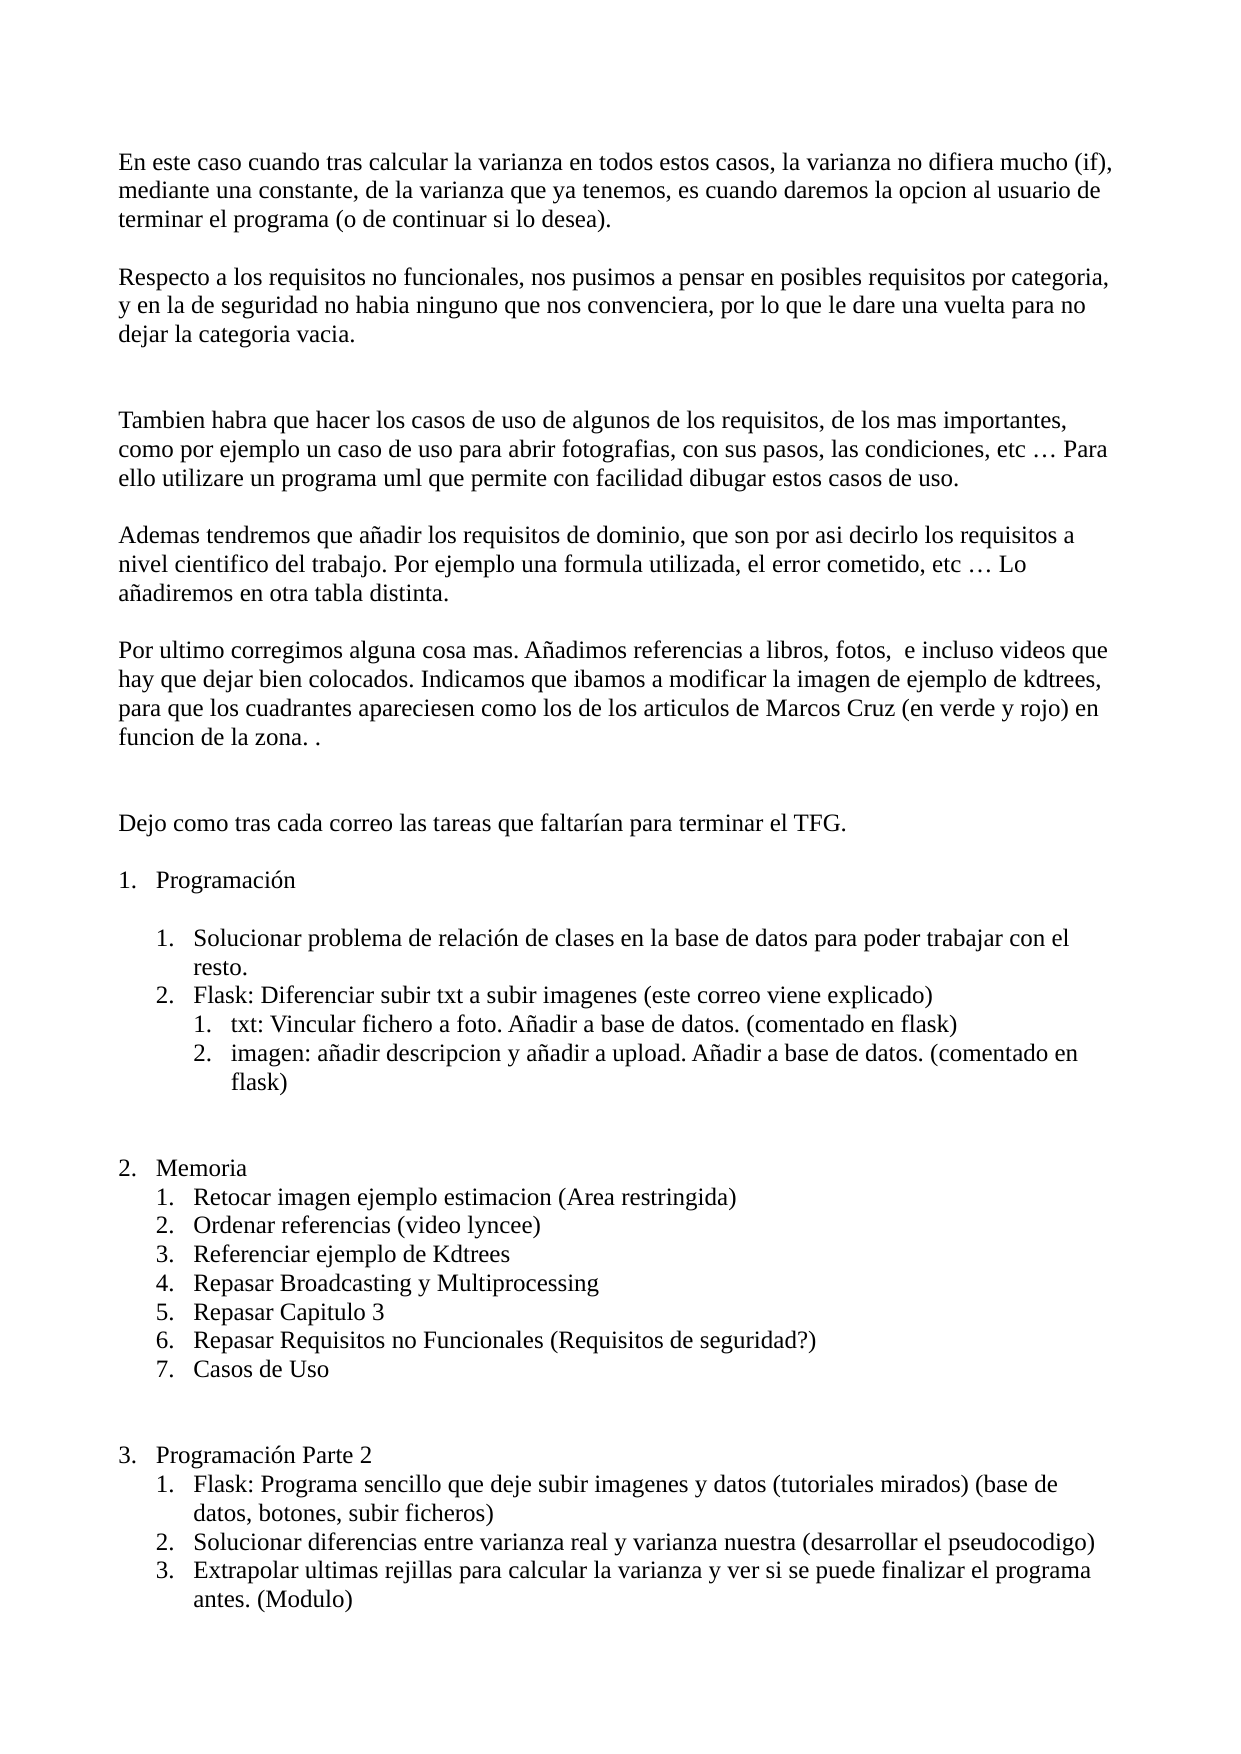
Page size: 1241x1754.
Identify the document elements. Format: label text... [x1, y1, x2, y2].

list Retocar imagen ejemplo estimacion (Area restringida) [156, 1182, 1122, 1211]
list Flask: Diferenciar subir txt a subir imagenes (este correo viene explicado) [156, 981, 1122, 1009]
list Casos de Uso [156, 1354, 1122, 1383]
text Tambien habra que hacer los casos de uso de algunos de los requisitos, de los mas importantes, como por ejemplo un caso de uso para abrir fotografias, con sus pasos, las condiciones, etc … Para ello utilizare un programa uml que permite con facilidad dibugar estos casos de uso. [118, 406, 1122, 492]
list Repasar Requisitos no Funcionales (Requisitos de seguridad?) [156, 1326, 1122, 1354]
list Ordenar referencias (video lyncee) [156, 1211, 1122, 1239]
text Ademas tendremos que añadir los requisitos de dominio, que son por asi decirlo los requisitos a nivel cientifico del trabajo. Por ejemplo una formula utilizada, el error cometido, etc … Lo añadiremos en otra tabla distinta. [118, 521, 1122, 607]
text En este caso cuando tras calcular la varianza en todos estos casos, la varianza no difiera mucho (if), mediante una constante, de la varianza que ya tenemos, es cuando daremos la opcion al usuario de terminar el programa (o de continuar si lo desea). [118, 147, 1122, 233]
list Repasar Broadcasting y Multiprocessing [156, 1268, 1122, 1297]
text Dejo como tras cada correo las tareas que faltarían para terminar el TFG. [118, 808, 1122, 837]
list Programación [118, 866, 1122, 894]
list Programación Parte 2 [118, 1441, 1122, 1469]
list Solucionar problema de relación de clases en la base de datos para poder trabajar con el resto. [156, 923, 1122, 981]
list imagen: añadir descripcion y añadir a upload. Añadir a base de datos. (comentado en flask) [193, 1038, 1122, 1096]
text Por ultimo corregimos alguna cosa mas. Añadimos referencias a libros, fotos, e incluso videos que hay que dejar bien colocados. Indicamos que ibamos a modificar la imagen de ejemplo de kdtrees, para que los cuadrantes apareciesen como los de los articulos de Marcos Cruz (en verde y rojo) en funcion de la zona. . [118, 636, 1122, 751]
list Referenciar ejemplo de Kdtrees [156, 1239, 1122, 1268]
list Memoria [118, 1153, 1122, 1182]
list Flask: Programa sencillo que deje subir imagenes y datos (tutoriales mirados) (base de datos, botones, subir ficheros) [156, 1469, 1122, 1527]
list Solucionar diferencias entre varianza real y varianza nuestra (desarrollar el pseudocodigo) [156, 1527, 1122, 1556]
text Respecto a los requisitos no funcionales, nos pusimos a pensar en posibles requisitos por categoria, y en la de seguridad no habia ninguno que nos convenciera, por lo que le dare una vuelta para no dejar la categoria vacia. [118, 262, 1122, 348]
list txt: Vincular fichero a foto. Añadir a base de datos. (comentado en flask) [193, 1009, 1122, 1038]
list Repasar Capitulo 3 [156, 1297, 1122, 1326]
list Extrapolar ultimas rejillas para calcular la varianza y ver si se puede finalizar el programa antes. (Modulo) [156, 1556, 1122, 1613]
